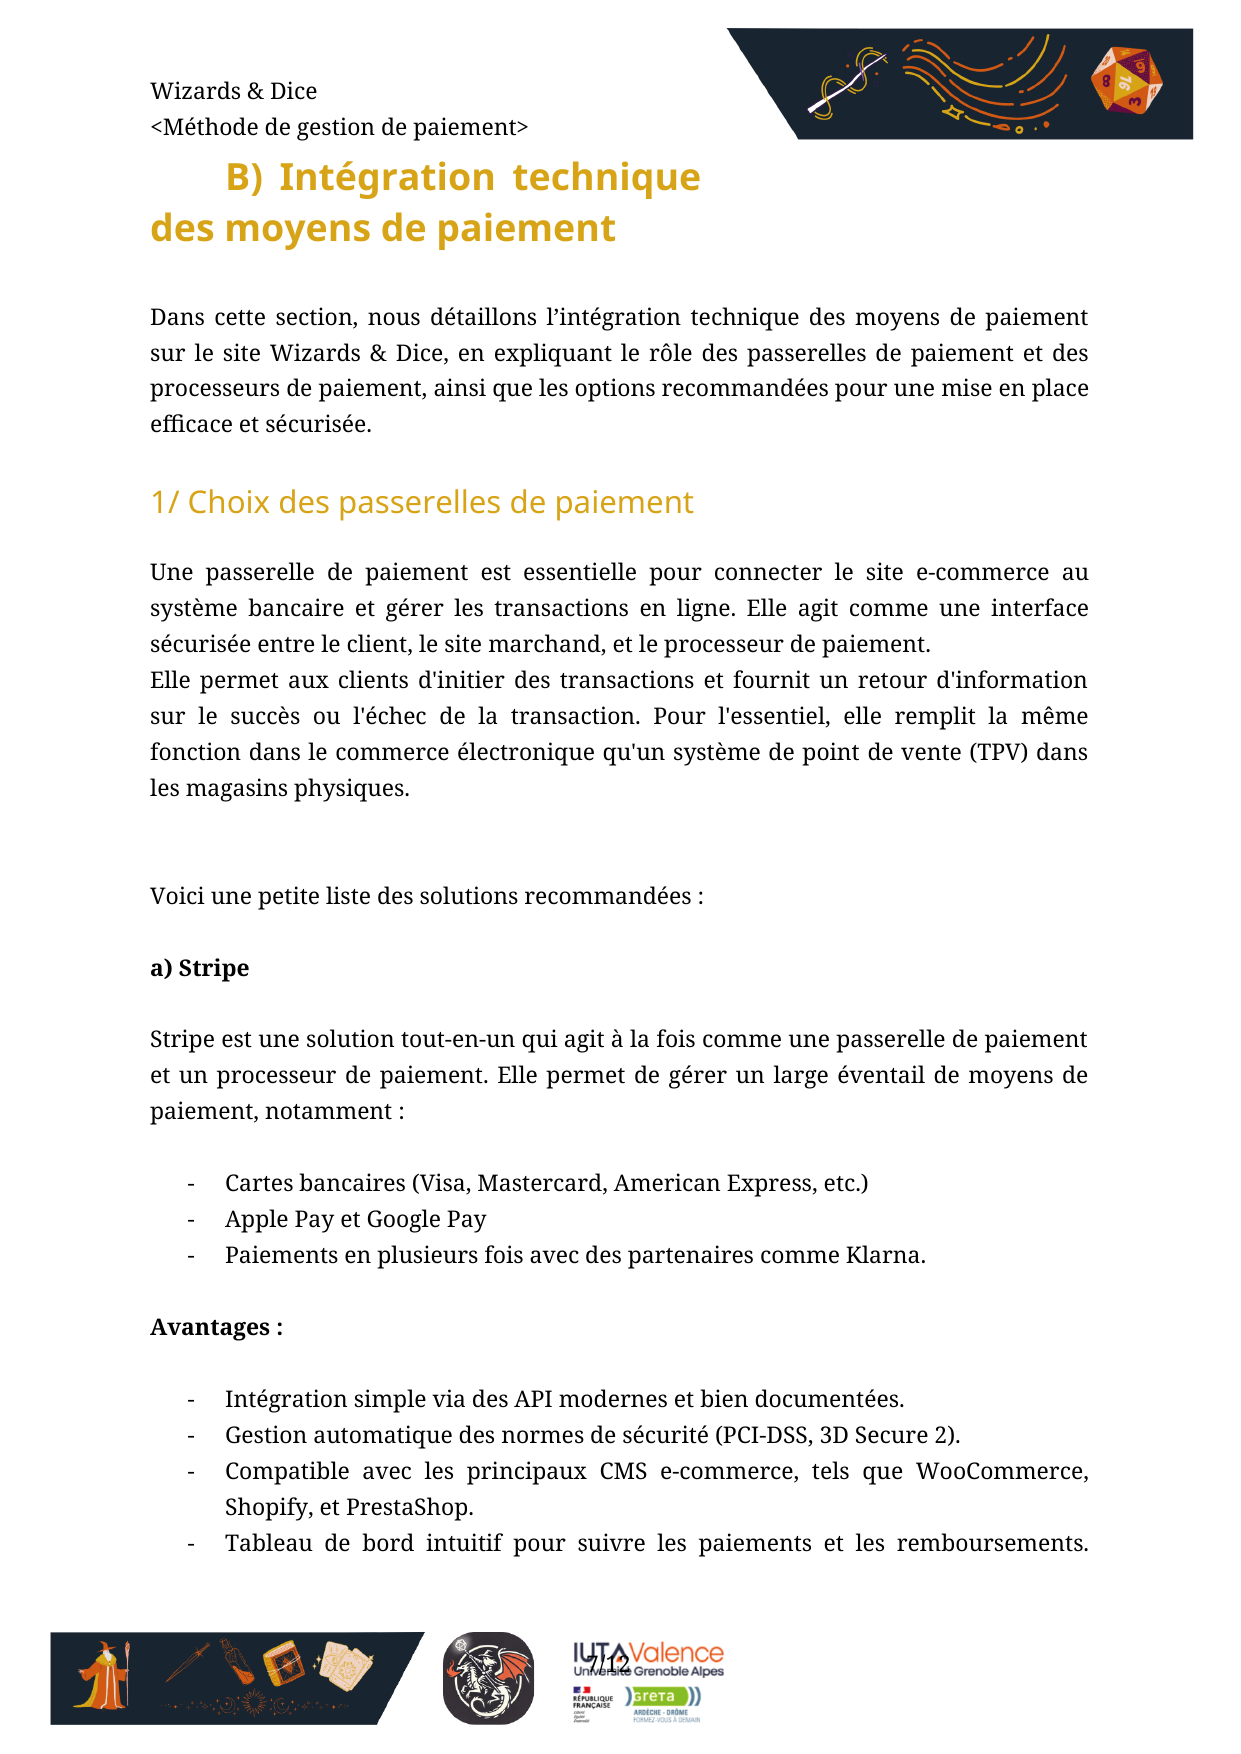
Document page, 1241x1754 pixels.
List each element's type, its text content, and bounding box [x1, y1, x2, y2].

text Voici une petite liste des solutions recommandées : [150, 879, 1090, 911]
list Apple Pay et Google Pay [187, 1203, 1090, 1234]
picture [42, 1621, 748, 1734]
picture [720, 18, 1208, 153]
text a) Stripe [150, 951, 1090, 983]
list Cartes bancaires (Visa, Mastercard, American Express, etc.) [187, 1167, 1090, 1198]
subtitle 1/ Choix des passerelles de paiement [150, 480, 1090, 523]
list Paiements en plusieurs fois avec des partenaires comme Klarna. [187, 1239, 1090, 1270]
list Intégration simple via des API modernes et bien documentées. [187, 1383, 1090, 1414]
text Une passerelle de paiement est essentielle pour connecter le site e-commerce au système bancaire et gérer les transactions en ligne. Elle agit comme une interface sécurisée entre le client, le site marchand, et le processeur de paiement. [150, 556, 1090, 659]
text Elle permet aux clients d'initier des transactions et fournit un retour d'information sur le succès ou l'échec de la transaction. Pour l'essentiel, elle remplit la même fonction dans le commerce électronique qu'un système de point de vente (TPV) dans les magasins physiques. [150, 664, 1090, 803]
list Compatible avec les principaux CMS e-commerce, tels que WooCommerce, Shopify, et PrestaShop. [187, 1454, 1090, 1522]
text Dans cette section, nous détaillons l’intégration technique des moyens de paiement sur le site Wizards & Dice, en expliquant le rôle des passerelles de paiement et des processeurs de paiement, ainsi que les options recommandées pour une mise en place efficace et sécurisée. [150, 301, 1090, 439]
list Gestion automatique des normes de sécurité (PCI-DSS, 3D Secure 2). [187, 1419, 1090, 1450]
list Tableau de bord intuitif pour suivre les paiements et les remboursements. [187, 1526, 1090, 1594]
text Stripe est une solution tout-en-un qui agit à la fois comme une passerelle de paiement et un processeur de paiement. Elle permet de gérer un large éventail de moyens de paiement, notamment : [150, 1023, 1090, 1126]
subtitle B) Intégration technique des moyens de paiement [150, 150, 1090, 252]
text Avantages : [150, 1311, 1090, 1342]
